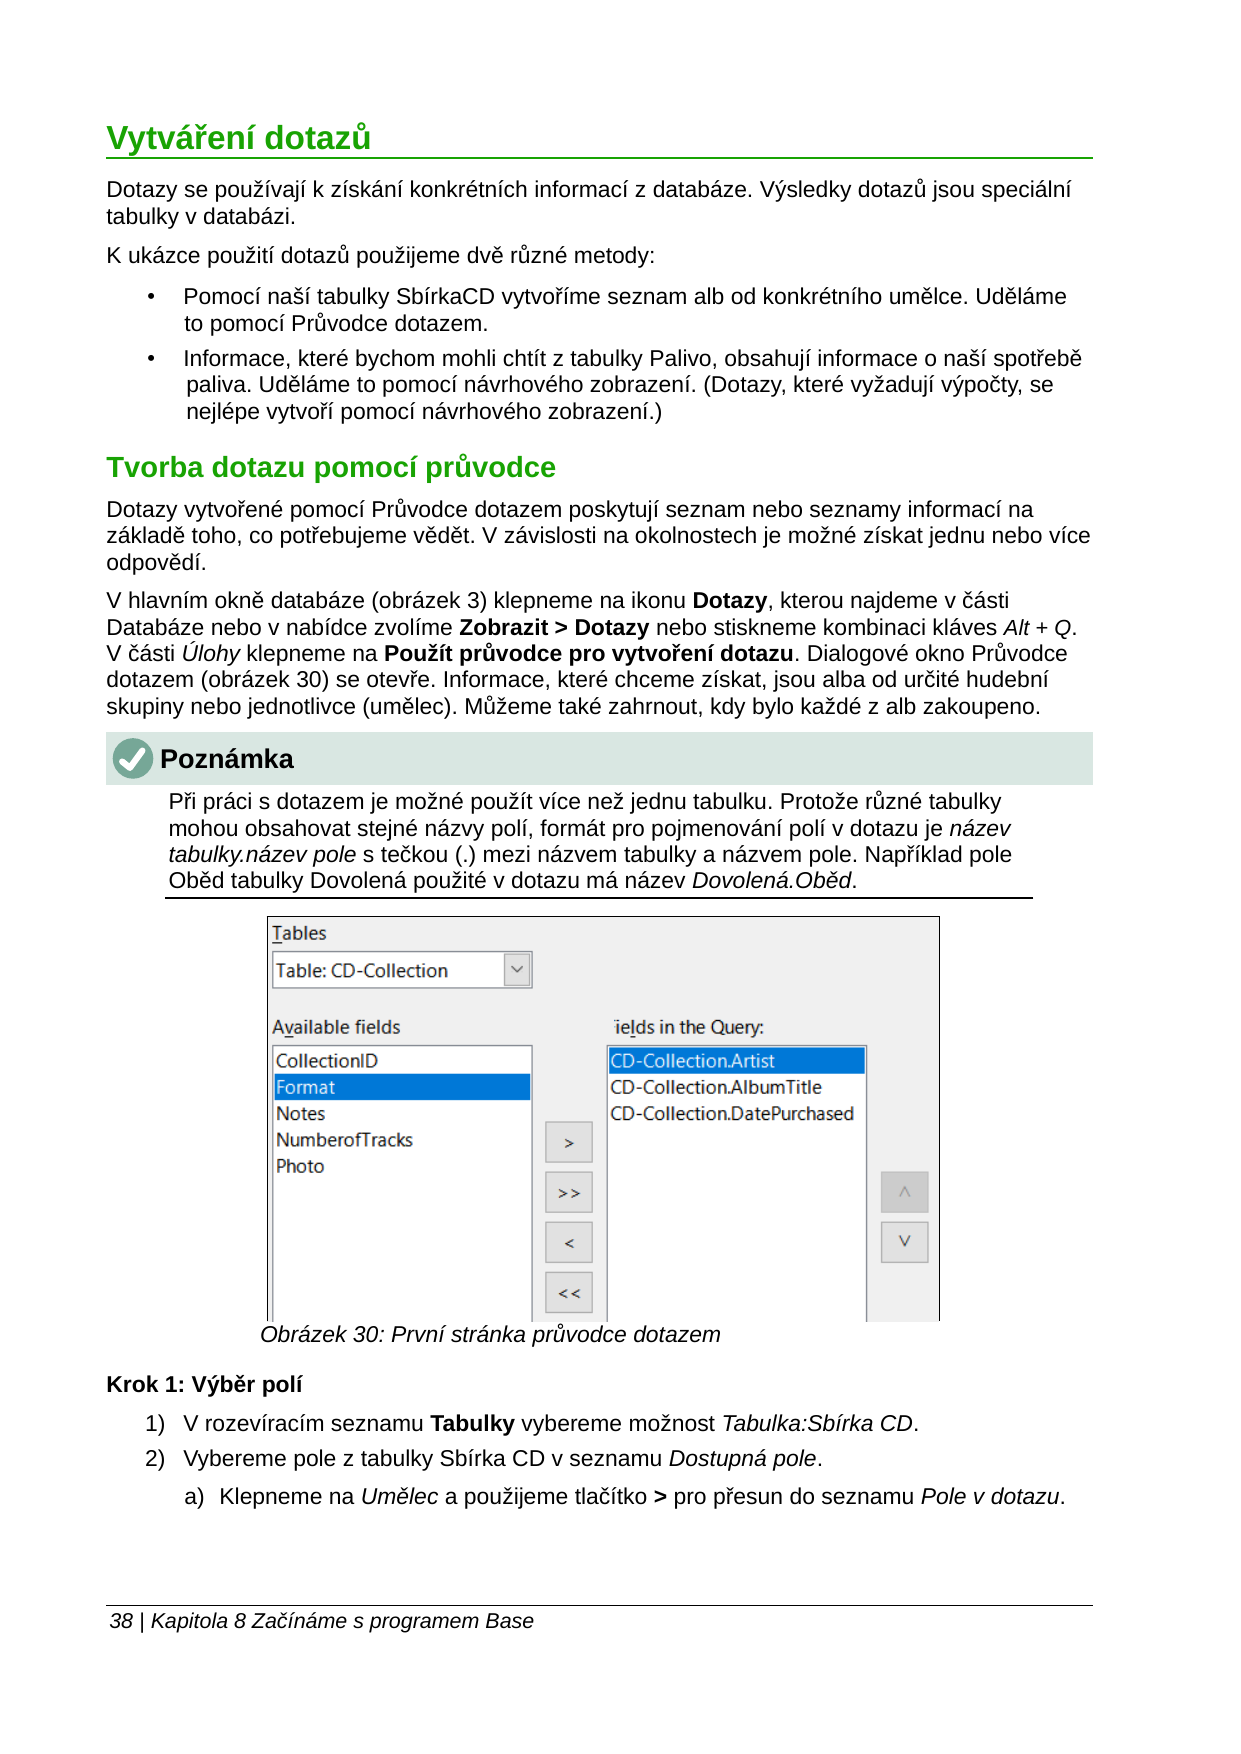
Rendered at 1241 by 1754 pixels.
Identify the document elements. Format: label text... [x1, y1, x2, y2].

text Dotazy vytvořené pomocí Průvodce dotazem poskytují seznam nebo seznamy informací na základě toho, co potřebujeme vědět. V závislosti na okolnostech je možné získat jednu nebo více odpovědí. [106, 496, 1093, 575]
list Vybereme pole z tabulky Sbírka CD v seznamu Dostupná pole. [165, 1445, 1093, 1471]
subtitle Tvorba dotazu pomocí průvodce [106, 451, 1093, 484]
text Dotazy se používají k získání konkrétních informací z databáze. Výsledky dotazů jsou speciální tabulky v databázi. [106, 176, 1093, 229]
list Pomocí naší tabulky SbírkaCD vytvoříme seznam alb od konkrétního umělce. Uděláme to pomocí Průvodce dotazem. [144, 280, 1093, 336]
list V rozevíracím seznamu Tabulky vybereme možnost Tabulka:Sbírka CD. [165, 1409, 1093, 1436]
subtitle Poznámka [106, 732, 1093, 785]
text V hlavním okně databáze (obrázek 3) klepneme na ikonu Dotazy, kterou najdeme v části Databáze nebo v nabídce zvolíme Zobrazit > Dotazy nebo stiskneme kombinaci kláves Alt + Q. V části Úlohy klepneme na Použít průvodce pro vytvoření dotazu. Dialogové okno Průvodce dotazem (obrázek 30) se otevře. Informace, které chceme získat, jsou alba od určité hudební skupiny nebo jednotlivce (umělec). Můžeme také zahrnout, kdy bylo každé z alb zakoupeno. [106, 587, 1093, 719]
list Klepneme na Umělec a použijeme tlačítko > pro přesun do seznamu Pole v dotazu. [181, 1480, 1093, 1512]
list Informace, které bychom mohli chtít z tabulky Palivo, obsahují informace o naší spotřebě paliva. Uděláme to pomocí návrhového zobrazení. (Dotazy, které vyžadují výpočty, se nejlépe vytvoří pomocí návrhového zobrazení.) [144, 342, 1093, 427]
text Při práci s dotazem je možné použít více než jednu tabulku. Protože různé tabulky mohou obsahovat stejné názvy polí, formát pro pojmenování polí v dotazu je název tabulky.název pole s tečkou (.) mezi názvem tabulky a názvem pole. Například pole Oběd tabulky Dovolená použité v dotazu má název Dovolená.Oběd. [165, 785, 1033, 897]
text Obrázek 30: První stránka průvodce dotazem [260, 916, 939, 1348]
text K ukázce použití dotazů použijeme dvě různé metody: [106, 242, 1093, 268]
subtitle Vytváření dotazů [106, 118, 1093, 157]
text Krok 1: Výběr polí [106, 1371, 1093, 1397]
picture [268, 917, 939, 1322]
